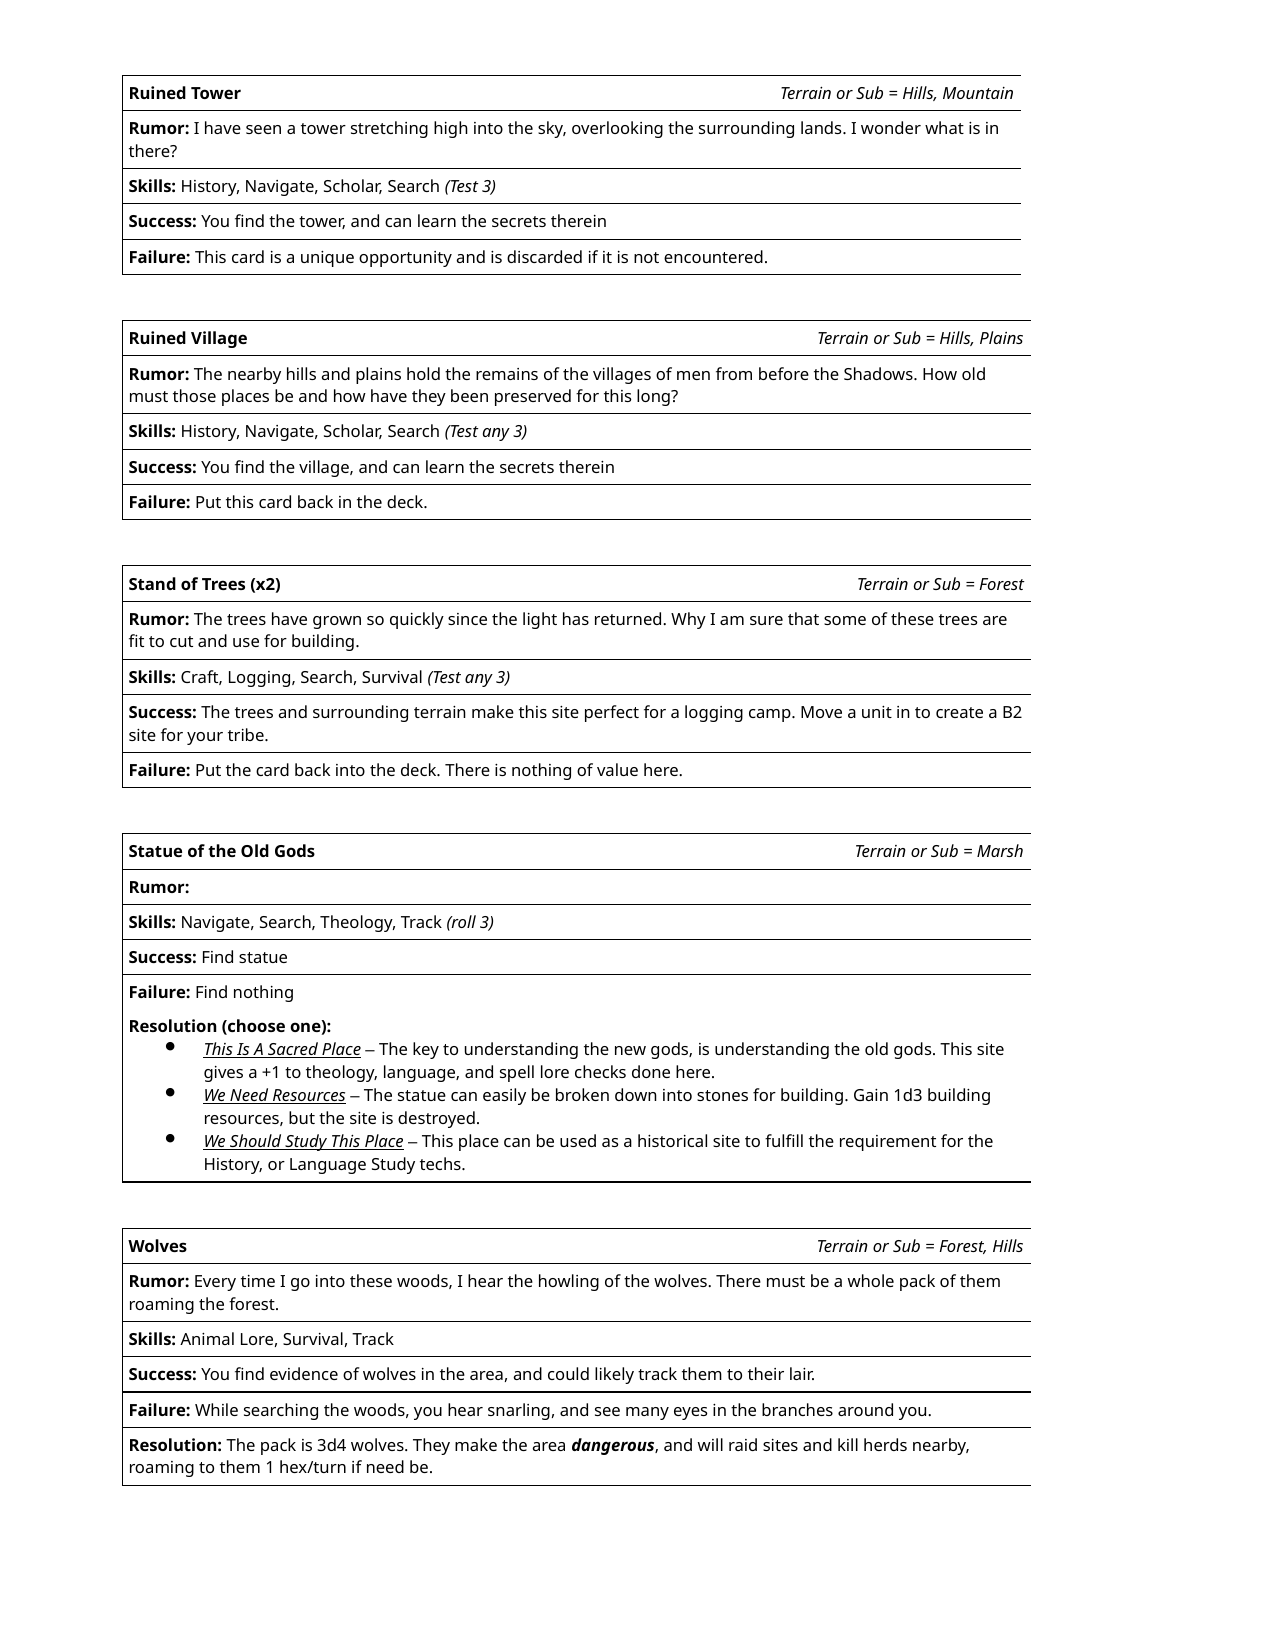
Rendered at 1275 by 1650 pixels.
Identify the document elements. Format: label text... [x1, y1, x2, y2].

table_header Terrain or Sub = Forest [594, 566, 1031, 601]
table_header Terrain or Sub = Hills, Mountain [594, 76, 1021, 110]
table_header Terrain or Sub = Forest, Hills [594, 1229, 1031, 1263]
table_cell Success: You find evidence of wolves in the area, and could likely track them to their lair. [123, 1357, 1031, 1391]
table_header Ruined Tower [123, 76, 594, 110]
table_cell Rumor: Every time I go into these woods, I hear the howling of the wolves. There must be a whole pack of them roaming the forest. [123, 1264, 1031, 1321]
table_header Stand of Trees (x2) [123, 566, 594, 601]
table_cell Resolution (choose one): This Is A Sacred Place – The key to understanding the new gods, is understanding the old gods. This site gives a +1 to theology, language, and spell lore checks done here. We Need Resources – The statue can easily be broken down into stones for building. Gain 1d3 building resources, but the site is destroyed. We Should Study This Place – This place can be used as a historical site to fulfill the requirement for the History, or Language Study techs. [123, 1009, 1031, 1181]
table_cell Skills: Craft, Logging, Search, Survival (Test any 3) [123, 660, 1031, 694]
table_cell Rumor: I have seen a tower stretching high into the sky, overlooking the surrounding lands. I wonder what is in there? [123, 111, 1021, 168]
table_cell Skills: History, Navigate, Scholar, Search (Test any 3) [123, 414, 1031, 448]
table_cell Rumor: [123, 870, 1031, 904]
table_header Ruined Village [123, 321, 594, 355]
table_cell Skills: Animal Lore, Survival, Track [123, 1322, 1031, 1356]
table_header Statue of the Old Gods [123, 834, 594, 868]
table_cell Failure: While searching the woods, you hear snarling, and see many eyes in the branches around you. [123, 1393, 1031, 1427]
table_header Terrain or Sub = Hills, Plains [594, 321, 1031, 355]
table_cell Success: The trees and surrounding terrain make this site perfect for a logging camp. Move a unit in to create a B2 site for your tribe. [123, 695, 1031, 752]
table_cell Skills: Navigate, Search, Theology, Track (roll 3) [123, 905, 1031, 939]
table_cell Success: You find the tower, and can learn the secrets therein [123, 204, 1021, 238]
table_header Terrain or Sub = Marsh [594, 834, 1031, 868]
table_cell Rumor: The trees have grown so quickly since the light has returned. Why I am sure that some of these trees are fit to cut and use for building. [123, 602, 1031, 658]
table_cell Rumor: The nearby hills and plains hold the remains of the villages of men from before the Shadows. How old must those places be and how have they been preserved for this long? [123, 356, 1031, 413]
table_cell Success: You find the village, and can learn the secrets therein [123, 450, 1031, 484]
table_cell Failure: Put the card back into the deck. There is nothing of value here. [123, 753, 1031, 787]
table_header Wolves [123, 1229, 594, 1263]
table_cell Resolution: The pack is 3d4 wolves. They make the area dangerous, and will raid sites and kill herds nearby, roaming to them 1 hex/turn if need be. [123, 1428, 1031, 1484]
table_cell Failure: Put this card back in the deck. [123, 485, 1031, 519]
table_cell Failure: This card is a unique opportunity and is discarded if it is not encountered. [123, 240, 1021, 274]
table_cell Skills: History, Navigate, Scholar, Search (Test 3) [123, 169, 1021, 203]
table_cell Success: Find statue [123, 940, 1031, 974]
table_cell Failure: Find nothing [123, 975, 1031, 1009]
